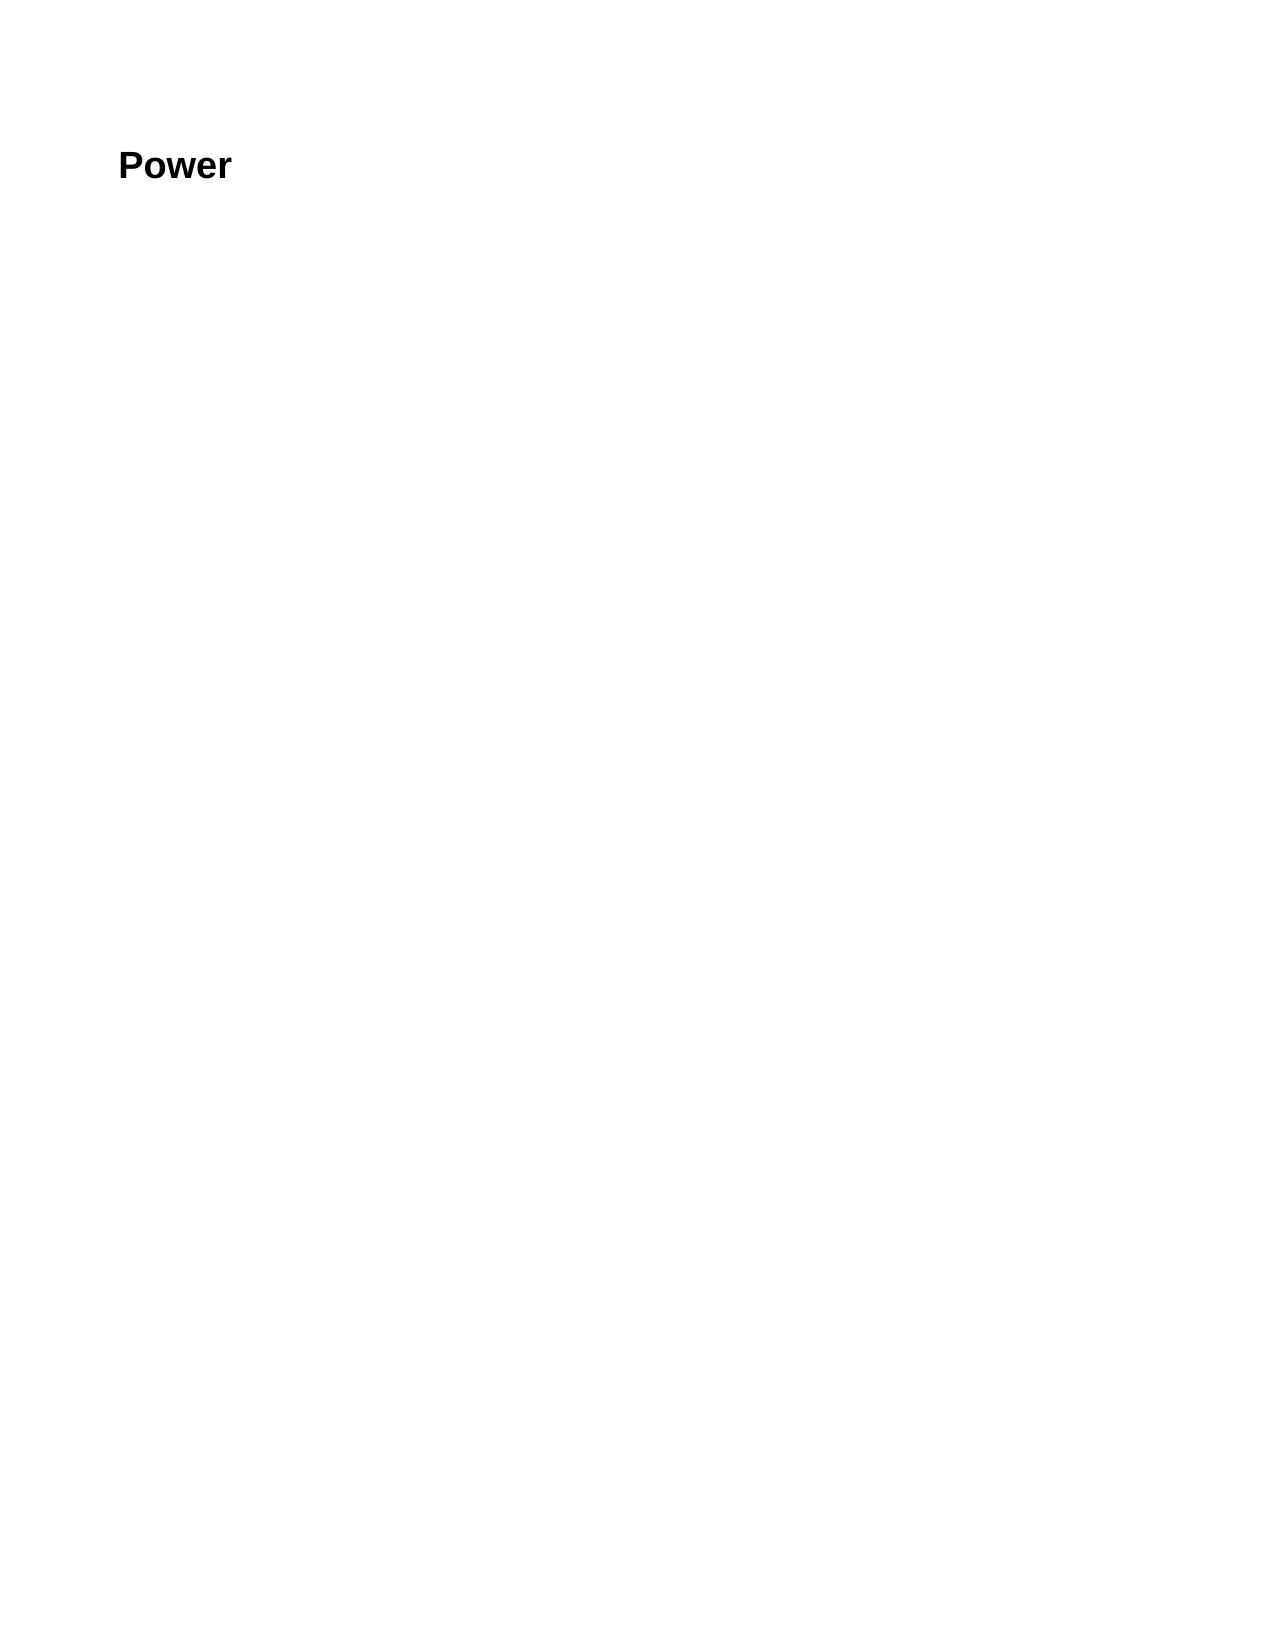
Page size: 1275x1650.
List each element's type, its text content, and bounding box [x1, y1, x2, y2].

subtitle Power [118, 143, 1157, 187]
